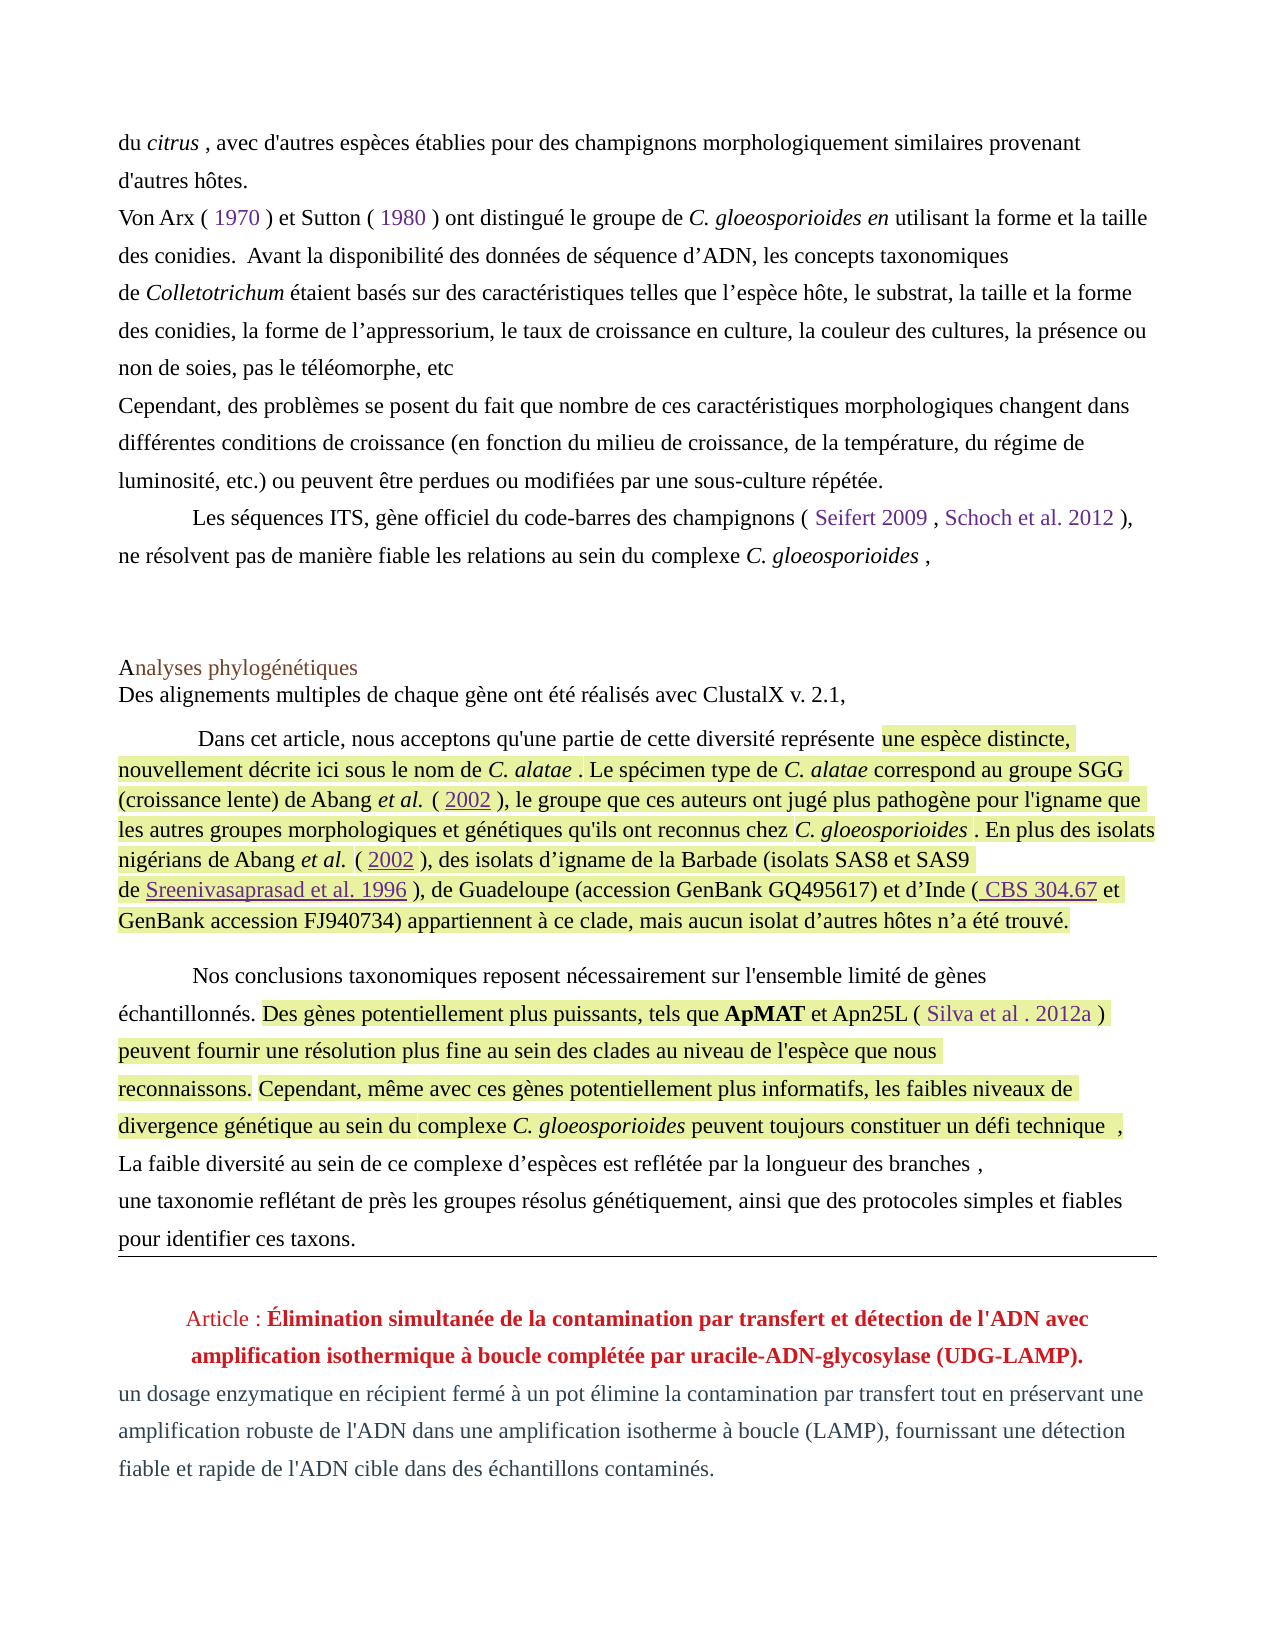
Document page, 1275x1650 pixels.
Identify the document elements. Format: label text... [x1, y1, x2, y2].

text un dosage enzymatique en récipient fermé à un pot élimine la contamination par transfert tout en préservant une amplification robuste de l'ADN dans une amplification isotherme à boucle (LAMP), fournissant une détection fiable et rapide de l'ADN cible dans des échantillons contaminés. [118, 1368, 1157, 1481]
text Cependant, des problèmes se posent du fait que nombre de ces caractéristiques morphologiques changent dans différentes conditions de croissance (en fonction du milieu de croissance, de la température, du régime de luminosité, etc.) ou peuvent être perdues ou modifiées par une sous-culture répétée. [118, 381, 1157, 493]
text Dans cet article, nous acceptons qu'une partie de cette diversité représente une espèce distincte, nouvellement décrite ici sous le nom de C. alatae . Le spécimen type de C. alatae correspond au groupe SGG (croissance lente) de Abang et al. ( 2002 ), le groupe que ces auteurs ont jugé plus pathogène pour l'igname que les autres groupes morphologiques et génétiques qu'ils ont reconnus chez C. gloeosporioides . En plus des isolats nigérians de Abang et al. ( 2002 ), des isolats d’igname de la Barbade (isolats SAS8 et SAS9 de Sreenivasaprasad et al. 1996 ), de Guadeloupe (accession GenBank GQ495617) et d’Inde ( CBS 304.67 et GenBank accession FJ940734) appartiennent à ce clade, mais aucun isolat d’autres hôtes n’a été trouvé. [118, 725, 1157, 933]
text Nos conclusions taxonomiques reposent nécessairement sur l'ensemble limité de gènes échantillonnés. Des gènes potentiellement plus puissants, tels que ApMAT et Apn25L ( Silva et al . 2012a ) peuvent fournir une résolution plus fine au sein des clades au niveau de l'espèce que nous reconnaissons. Cependant, même avec ces gènes potentiellement plus informatifs, les faibles niveaux de divergence génétique au sein du complexe C. gloeosporioides peuvent toujours constituer un défi technique , [118, 951, 1157, 1139]
text La faible diversité au sein de ce complexe d’espèces est reflétée par la longueur des branches , [118, 1139, 1157, 1176]
subtitle Analyses phylogénétiques [118, 643, 1157, 681]
text une taxonomie reflétant de près les groupes résolus génétiquement, ainsi que des protocoles simples et fiables pour identifier ces taxons. [118, 1176, 1157, 1256]
text Des alignements multiples de chaque gène ont été réalisés avec ClustalX v. 2.1, [118, 681, 1157, 707]
text Article : Élimination simultanée de la contamination par transfert et détection de l'ADN avec amplification isothermique à boucle complétée par uracile-ADN-glycosylase (UDG-LAMP). [118, 1293, 1157, 1368]
text Von Arx ( 1970 ) et Sutton ( 1980 ) ont distingué le groupe de C. gloeosporioides en utilisant la forme et la taille des conidies. Avant la disponibilité des données de séquence d’ADN, les concepts taxonomiques de Colletotrichum étaient basés sur des caractéristiques telles que l’espèce hôte, le substrat, la taille et la forme des conidies, la forme de l’appressorium, le taux de croissance en culture, la couleur des cultures, la présence ou non de soies, pas le téléomorphe, etc [118, 193, 1157, 381]
text Les séquences ITS, gène officiel du code-barres des champignons ( Seifert 2009 , Schoch et al. 2012 ), ne résolvent pas de manière fiable les relations au sein du complexe C. gloeosporioides , [118, 493, 1157, 568]
text du citrus , avec d'autres espèces établies pour des champignons morphologiquement similaires provenant d'autres hôtes. [118, 118, 1157, 193]
